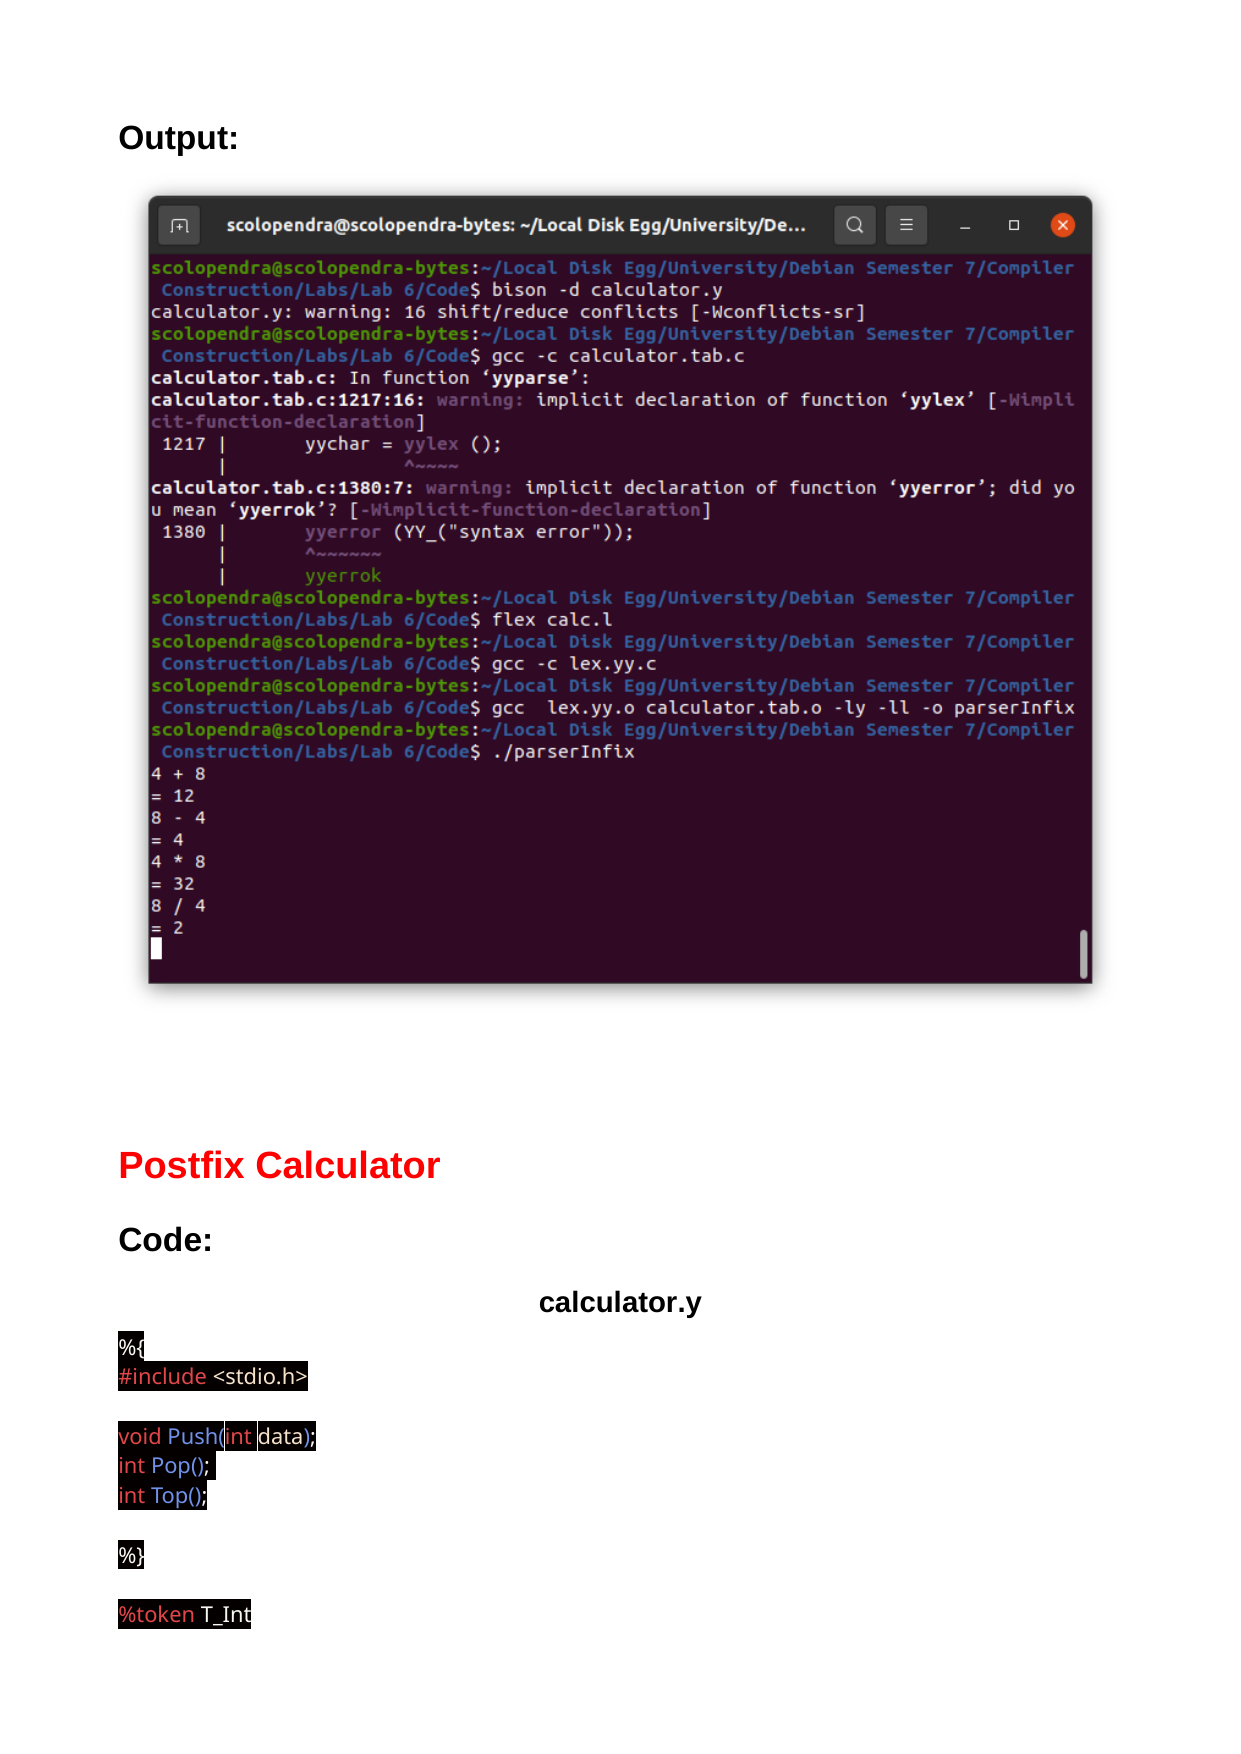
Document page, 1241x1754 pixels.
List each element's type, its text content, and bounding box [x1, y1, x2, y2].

subtitle Code: [118, 1219, 1122, 1258]
text void Push(int data); [118, 1421, 1122, 1451]
text %{ [118, 1331, 1122, 1361]
text #include <stdio.h> [118, 1361, 1122, 1391]
subtitle Output: [118, 118, 1122, 157]
picture [118, 169, 1123, 1018]
text int Top(); [118, 1480, 1122, 1510]
text %} [118, 1540, 1122, 1569]
subtitle Postfix Calculator [118, 1142, 1122, 1186]
text int Pop(); [118, 1451, 1122, 1480]
text %token T_Int [118, 1599, 1122, 1629]
subtitle calculator.y [118, 1285, 1122, 1319]
